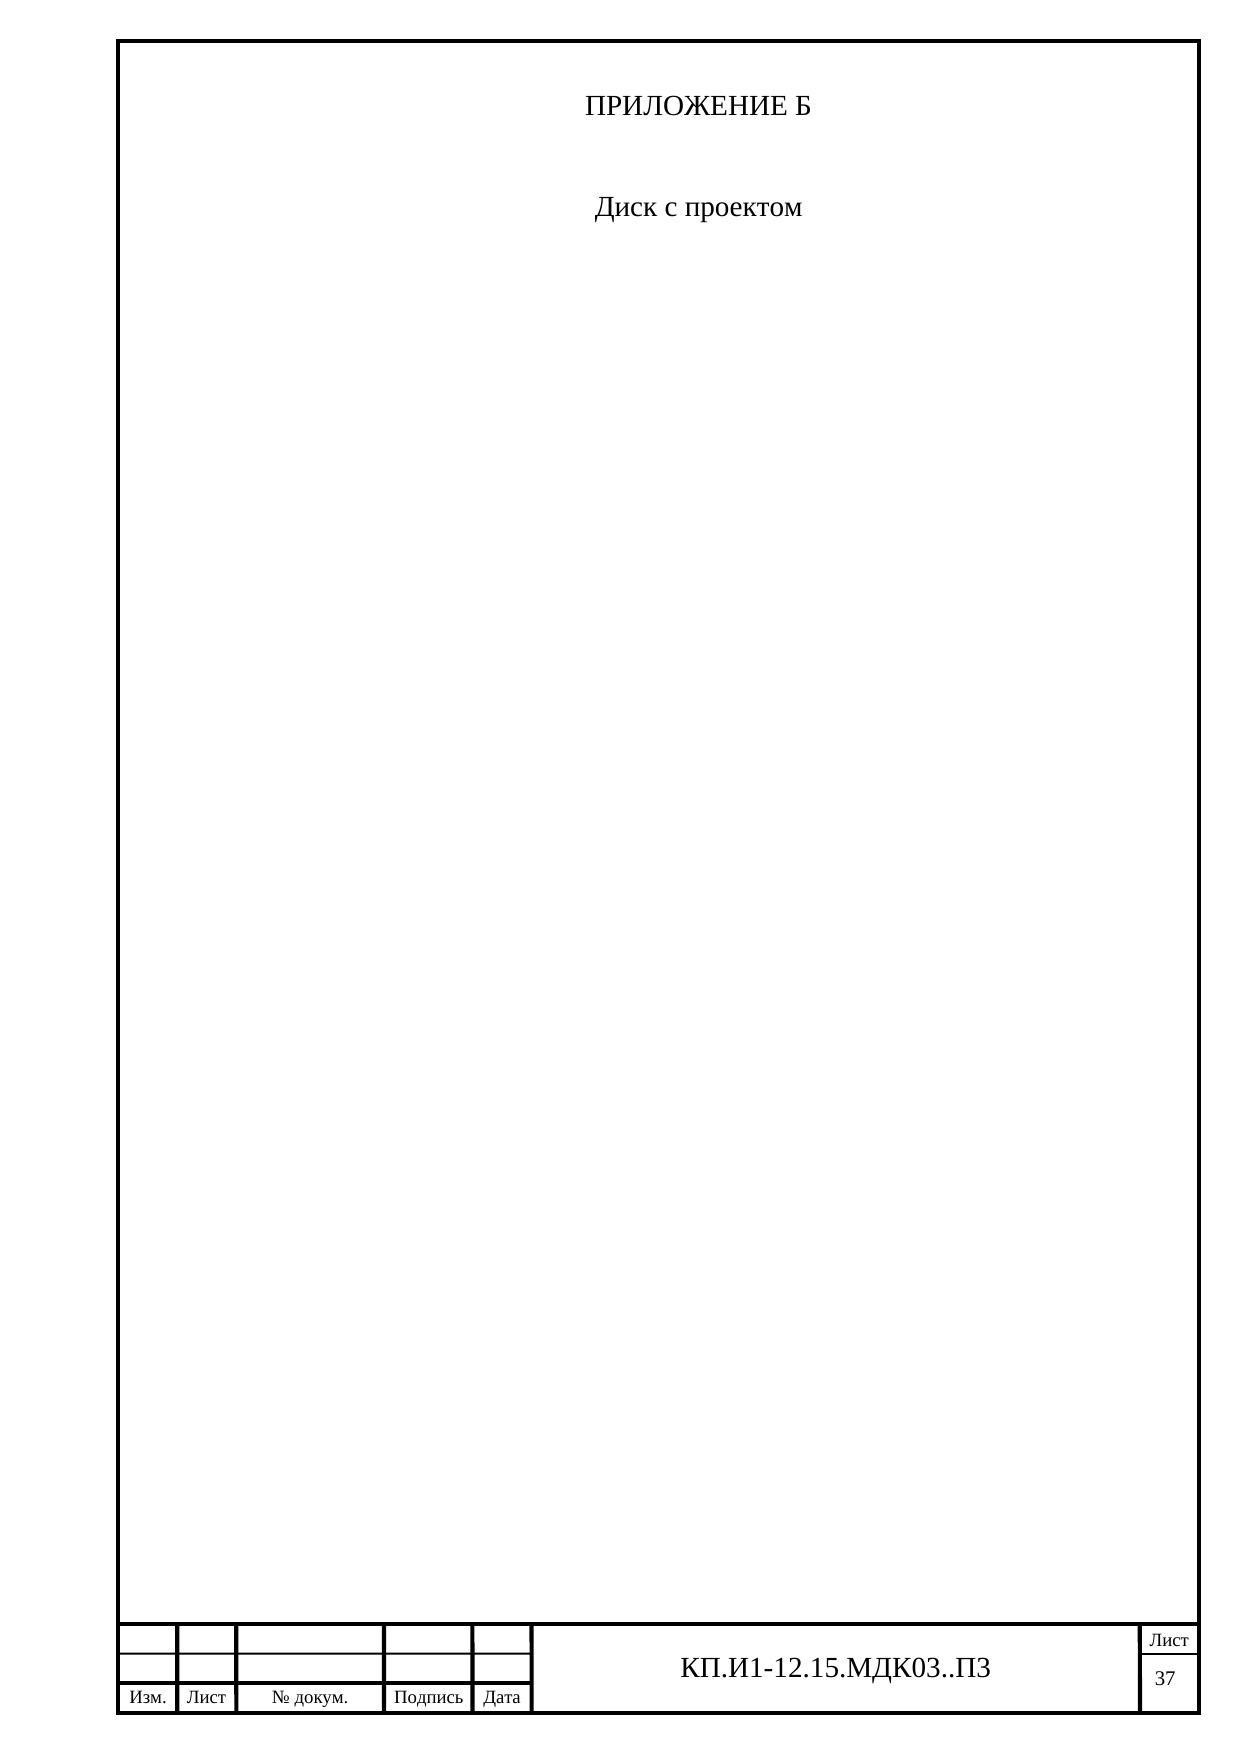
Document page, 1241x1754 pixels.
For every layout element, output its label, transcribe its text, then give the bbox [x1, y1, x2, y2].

list ПРИЛОЖЕНИЕ Б [221, 88, 1175, 122]
list Диск с проектом [221, 189, 1175, 223]
